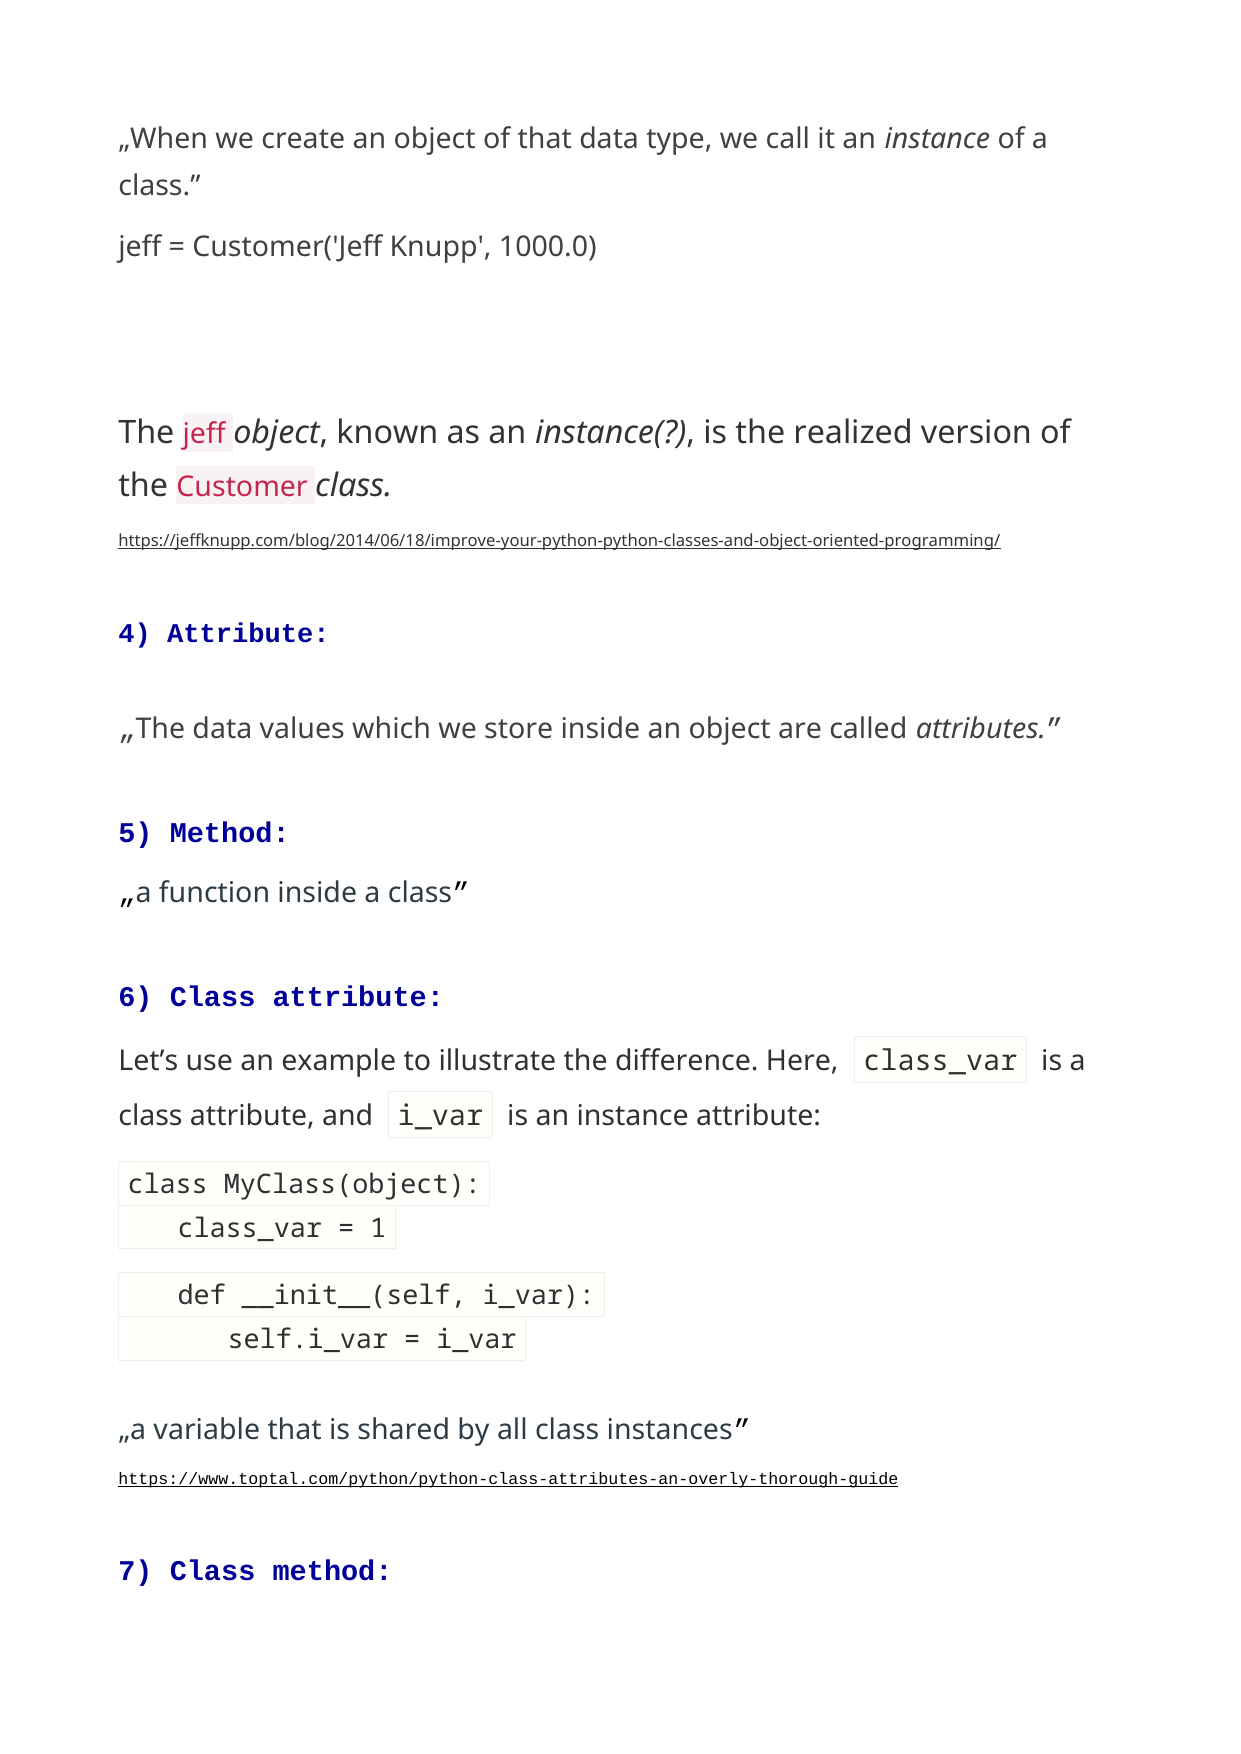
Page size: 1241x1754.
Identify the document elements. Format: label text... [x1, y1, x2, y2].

text 5) Method: [118, 818, 1122, 851]
text jeff = Customer('Jeff Knupp', 1000.0) [118, 226, 1122, 265]
text self.i_var = i_var [119, 1317, 525, 1360]
text 7) Class method: [118, 1557, 1122, 1589]
text „a variable that is shared by all class instances” [118, 1409, 1122, 1448]
text The jeff object, known as an instance(?), is the realized version of the Customer class. [118, 409, 1122, 506]
text 6) Class attribute: [118, 982, 1122, 1015]
text „When we create an object of that data type, we call it an instance of a class.” [118, 118, 1122, 203]
text [490, 1161, 1122, 1205]
text 4) Attribute: [118, 619, 1122, 687]
text https://www.toptal.com/python/python-class-attributes-an-overly-thorough-guide [118, 1470, 1122, 1489]
text Let’s use an example to illustrate the difference. Here, class_var is a class attribute, and i_var is an instance attribute: [118, 1036, 1122, 1137]
text class_var = 1 [119, 1206, 395, 1248]
text class MyClass(object): [119, 1162, 489, 1205]
text def __init__(self, i_var): [119, 1273, 604, 1316]
text [396, 1205, 1122, 1248]
text [605, 1272, 1122, 1316]
text „The data values which we store inside an object are called attributes.” [118, 708, 1122, 747]
text „a function inside a class” [118, 872, 1122, 911]
text https://jeffknupp.com/blog/2014/06/18/improve-your-python-python-classes-and-object-oriented-programming/ [118, 529, 1122, 552]
text [526, 1316, 1122, 1360]
